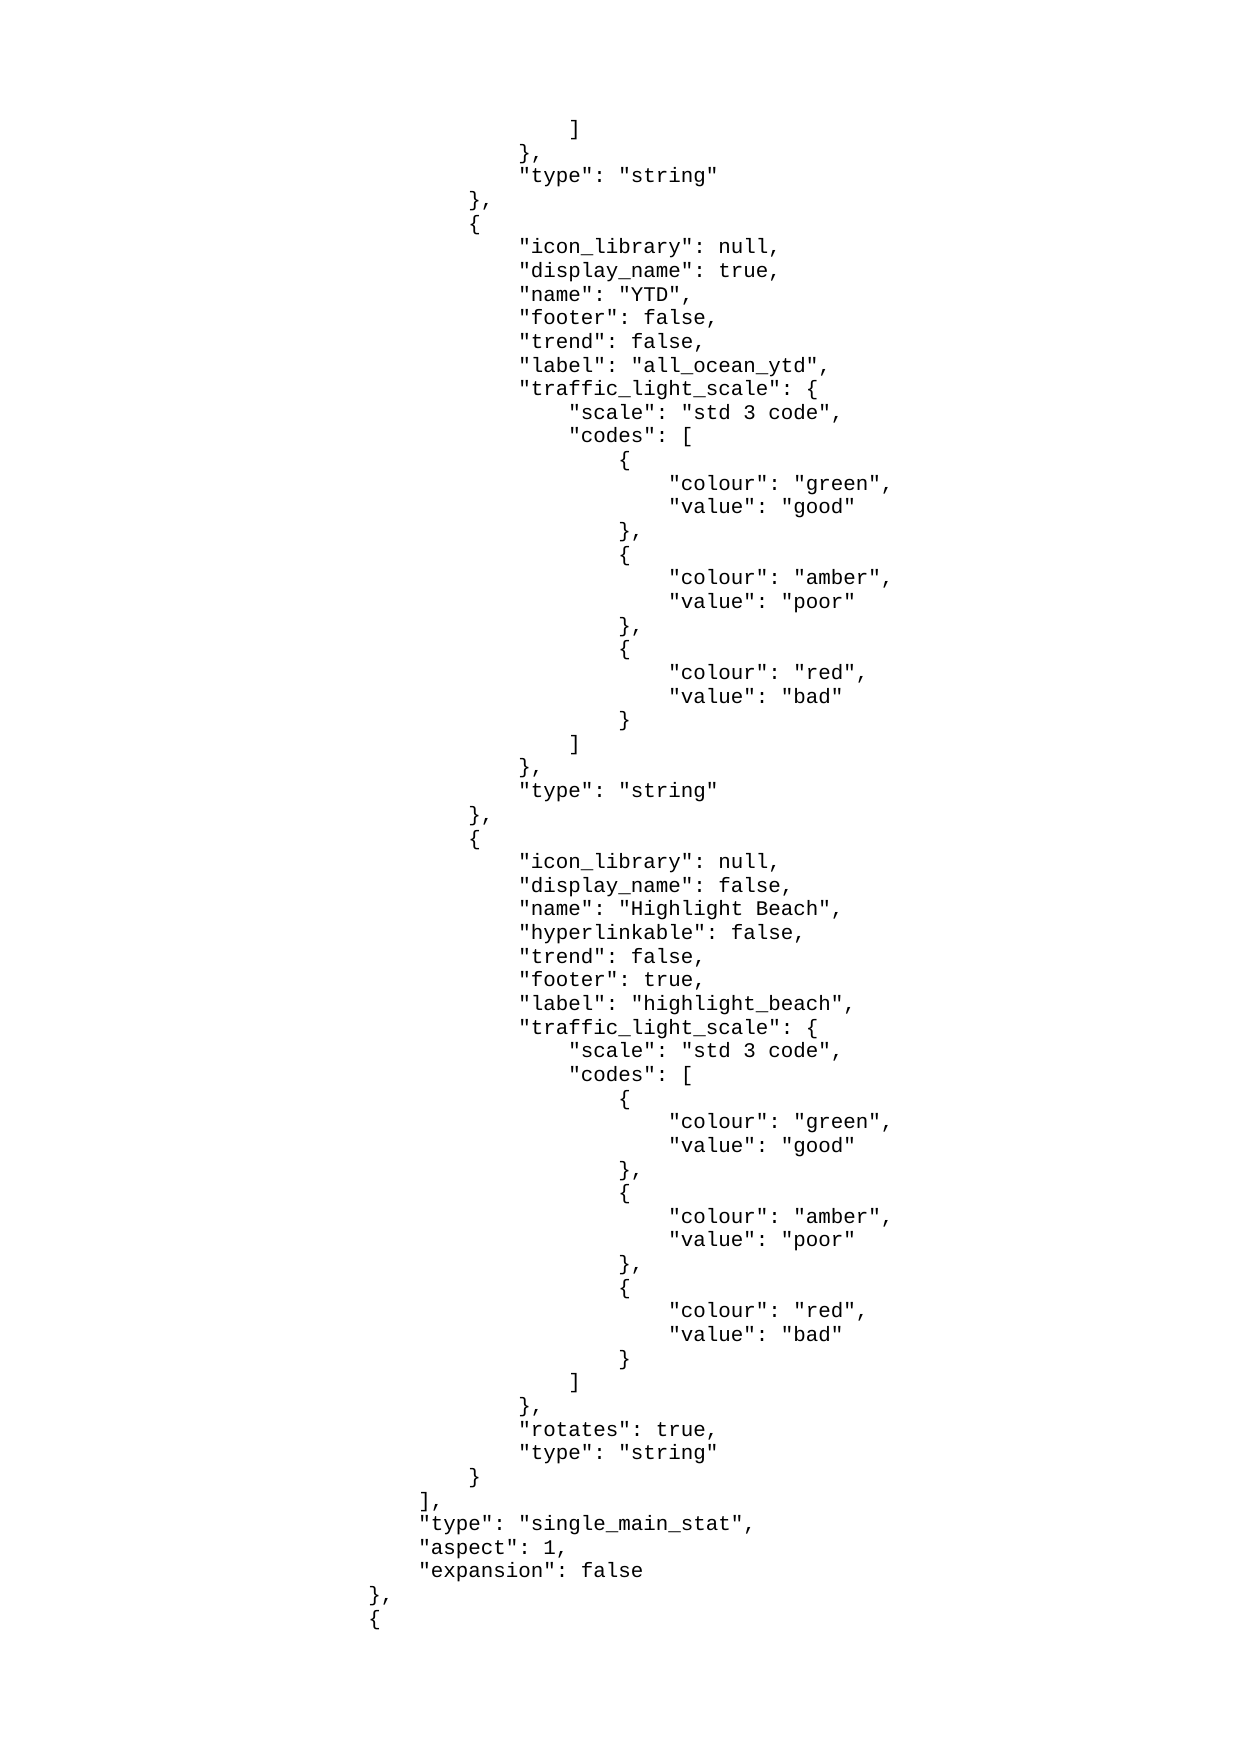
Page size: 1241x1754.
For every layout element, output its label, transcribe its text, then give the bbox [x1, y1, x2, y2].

text "value": "bad" [118, 1324, 1122, 1348]
text "scale": "std 3 code", [118, 402, 1122, 426]
text }, [118, 142, 1122, 165]
text "footer": true, [118, 969, 1122, 993]
text "display_name": false, [118, 875, 1122, 898]
text { [118, 1088, 1122, 1111]
text "colour": "amber", [118, 567, 1122, 591]
text { [118, 449, 1122, 473]
text { [118, 1182, 1122, 1206]
text "label": "all_ocean_ytd", [118, 354, 1122, 378]
text }, [118, 1395, 1122, 1419]
text ], [118, 1489, 1122, 1513]
text "name": "Highlight Beach", [118, 898, 1122, 922]
text "hyperlinkable": false, [118, 922, 1122, 946]
text } [118, 1466, 1122, 1489]
text ] [118, 118, 1122, 142]
text }, [118, 804, 1122, 827]
text "icon_library": null, [118, 236, 1122, 260]
text "expansion": false [118, 1561, 1122, 1584]
text "display_name": true, [118, 260, 1122, 284]
text "type": "string" [118, 1442, 1122, 1466]
text "colour": "green", [118, 473, 1122, 496]
text }, [118, 1158, 1122, 1182]
text "rotates": true, [118, 1419, 1122, 1442]
text ] [118, 733, 1122, 757]
text "traffic_light_scale": { [118, 378, 1122, 402]
text "type": "string" [118, 165, 1122, 189]
text "traffic_light_scale": { [118, 1017, 1122, 1040]
text "value": "bad" [118, 686, 1122, 709]
text "colour": "amber", [118, 1206, 1122, 1229]
text { [118, 1277, 1122, 1300]
text } [118, 709, 1122, 733]
text }, [118, 520, 1122, 544]
text "colour": "green", [118, 1111, 1122, 1135]
text { [118, 1608, 1122, 1631]
text "value": "good" [118, 1135, 1122, 1158]
text }, [118, 615, 1122, 638]
text "name": "YTD", [118, 284, 1122, 307]
text "icon_library": null, [118, 851, 1122, 875]
text "scale": "std 3 code", [118, 1040, 1122, 1064]
text "trend": false, [118, 331, 1122, 354]
text "colour": "red", [118, 662, 1122, 686]
text "aspect": 1, [118, 1537, 1122, 1561]
text }, [118, 757, 1122, 780]
text { [118, 213, 1122, 236]
text "type": "string" [118, 780, 1122, 804]
text { [118, 638, 1122, 662]
text "codes": [ [118, 426, 1122, 449]
text ] [118, 1371, 1122, 1395]
text "codes": [ [118, 1064, 1122, 1088]
text "type": "single_main_stat", [118, 1513, 1122, 1537]
text "value": "poor" [118, 1229, 1122, 1253]
text "value": "poor" [118, 591, 1122, 615]
text }, [118, 189, 1122, 213]
text "footer": false, [118, 307, 1122, 331]
text "colour": "red", [118, 1300, 1122, 1324]
text }, [118, 1253, 1122, 1277]
text "trend": false, [118, 946, 1122, 969]
text { [118, 827, 1122, 851]
text "value": "good" [118, 496, 1122, 520]
text }, [118, 1584, 1122, 1608]
text "label": "highlight_beach", [118, 993, 1122, 1017]
text } [118, 1348, 1122, 1371]
text { [118, 544, 1122, 567]
